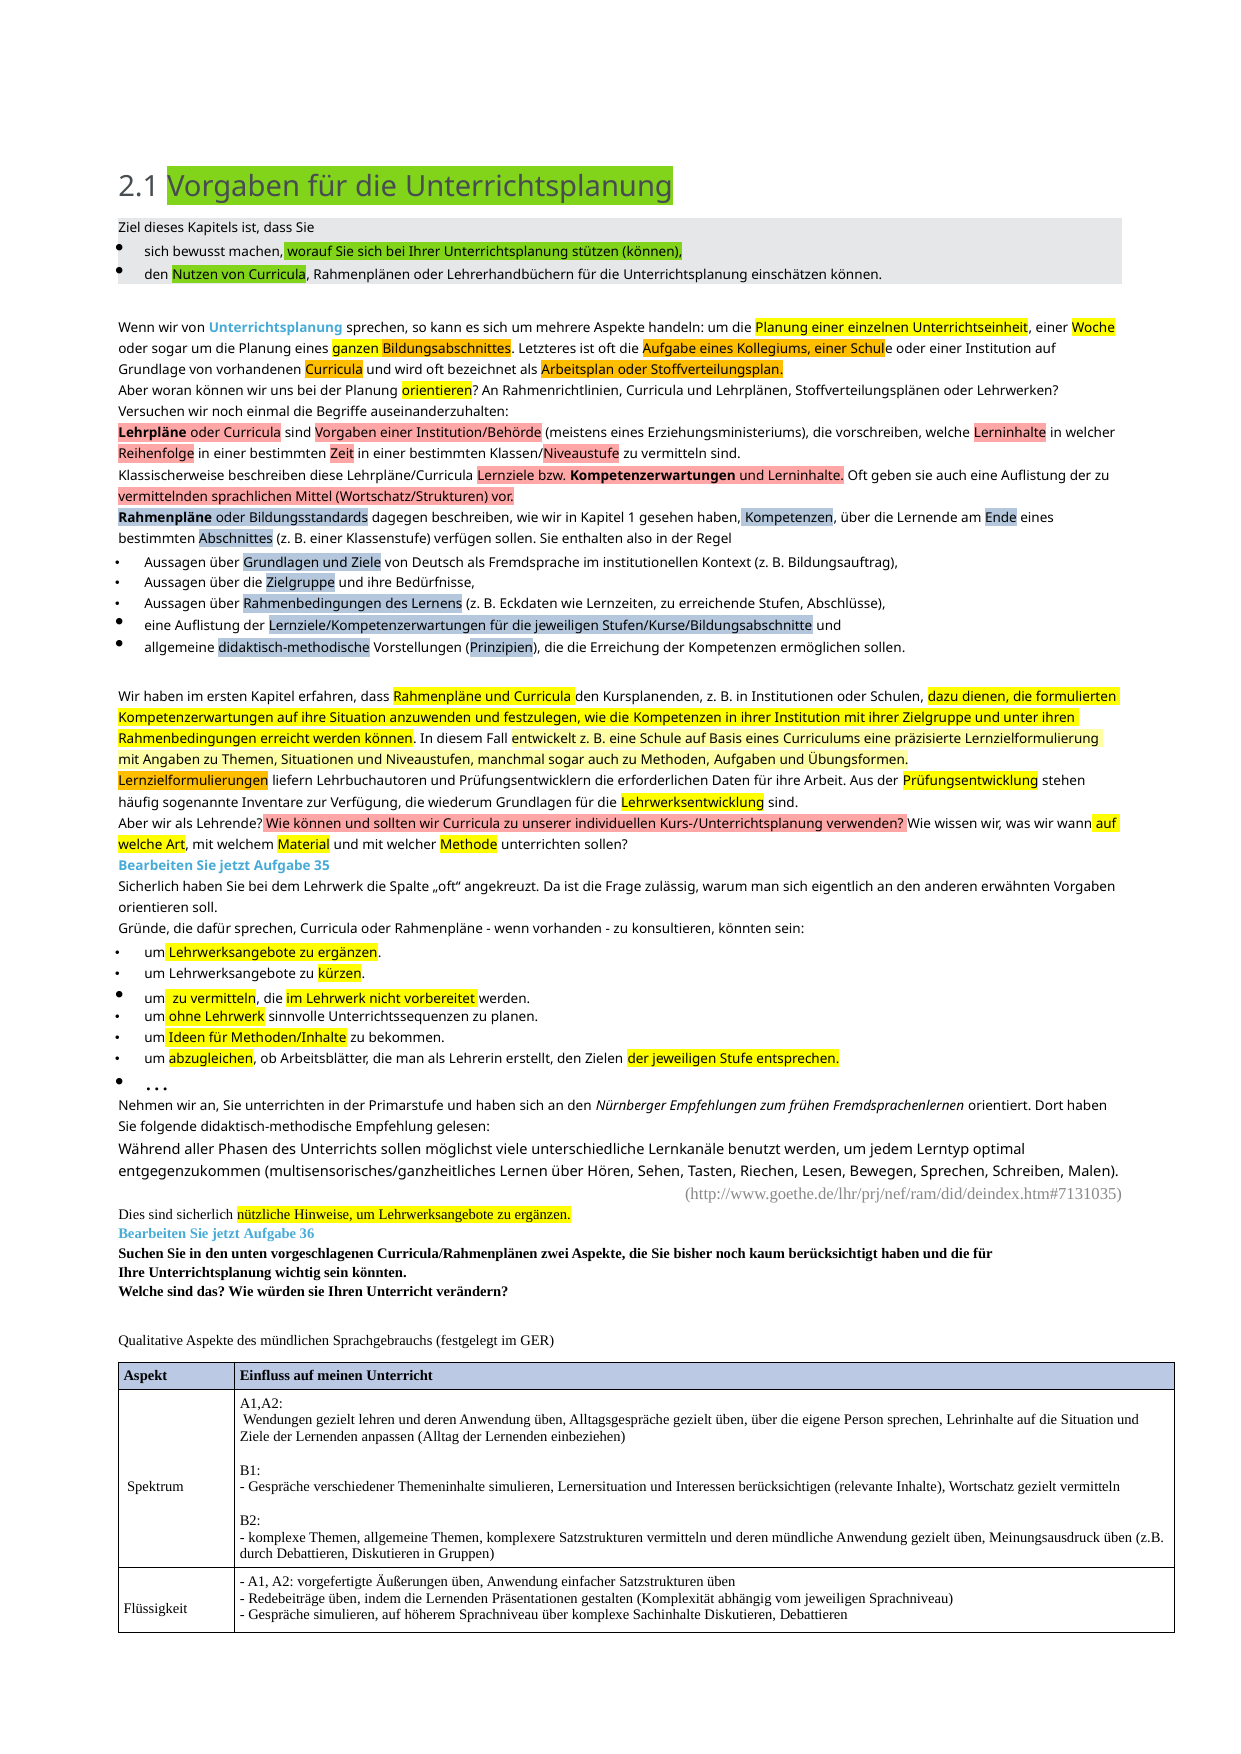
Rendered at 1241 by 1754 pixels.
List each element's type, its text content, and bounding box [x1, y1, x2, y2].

table_cell Spektrum [119, 1390, 234, 1567]
list allgemeine didaktisch-methodische Vorstellungen (Prinzipien), die die Erreichung der Kompetenzen ermöglichen sollen. [118, 635, 1122, 658]
list um Lehrwerksangebote zu kürzen. [118, 961, 1122, 982]
list um Lehrwerksangebote zu ergänzen. [118, 941, 1122, 961]
text Nehmen wir an, Sie unterrichten in der Primarstufe und haben sich an den Nürnberger Empfehlungen zum frühen Fremdsprachenlernen orientiert. Dort haben Sie folgende didaktisch-methodische Empfehlung gelesen: [118, 1096, 1122, 1136]
list Aussagen über Grundlagen und Ziele von Deutsch als Fremdsprache im institutionellen Kontext (z. B. Bildungsauftrag), [118, 550, 1122, 571]
text Bearbeiten Sie jetzt Aufgabe 35 [118, 856, 1122, 874]
table_cell - A1, A2: vorgefertigte Äußerungen üben, Anwendung einfacher Satzstrukturen üben - Redebeiträge üben, indem die Lernenden Präsentationen gestalten (Komplexität abhängig vom jeweiligen Sprachniveau) - Gespräche simulieren, auf höherem Sprachniveau über komplexe Sachinhalte Diskutieren, Debattieren [235, 1568, 1174, 1632]
text Klassischerweise beschreiben diese Lehrpläne/Curricula Lernziele bzw. Kompetenzerwartungen und Lerninhalte. Oft geben sie auch eine Auflistung der zu vermittelnden sprachlichen Mittel (Wortschatz/Strukturen) vor. [118, 466, 1122, 505]
table_cell Flüssigkeit [119, 1568, 234, 1632]
text Bearbeiten Sie jetzt Aufgabe 36 [118, 1225, 1122, 1242]
text Aber woran können wir uns bei der Planung orientieren? An Rahmenrichtlinien, Curricula und Lehrplänen, Stoffverteilungsplänen oder Lehrwerken? Versuchen wir noch einmal die Begriffe auseinanderzuhalten: [118, 381, 1122, 421]
list um Ideen für Methoden/Inhalte zu bekommen. [118, 1026, 1122, 1047]
text Lehrpläne oder Curricula sind Vorgaben einer Institution/Behörde (meistens eines Erziehungsministeriums), die vorschreiben, welche Lerninhalte in welcher Reihenfolge in einer bestimmten Zeit in einer bestimmten Klassen/Niveaustufe zu vermitteln sind. [118, 423, 1122, 463]
list eine Auflistung der Lernziele/Kompetenzerwartungen für die jeweiligen Stufen/Kurse/Bildungsabschnitte und [118, 613, 1122, 635]
list Aussagen über Rahmenbedingungen des Lernens (z. B. Eckdaten wie Lernzeiten, zu erreichende Stufen, Abschlüsse), [118, 592, 1122, 613]
text Gründe, die dafür sprechen, Curricula oder Rahmenpläne - wenn vorhanden - zu konsultieren, könnten sein: [118, 919, 1122, 938]
table_header Einfluss auf meinen Unterricht [235, 1363, 1174, 1389]
text Sicherlich haben Sie bei dem Lehrwerk die Spalte „oft“ angekreuzt. Da ist die Frage zulässig, warum man sich eigentlich an den anderen erwähnten Vorgaben orientieren soll. [118, 877, 1122, 917]
text Dies sind sicherlich nützliche Hinweise, um Lehrwerksangebote zu ergänzen. [118, 1206, 1122, 1223]
text Aber wir als Lehrende? Wie können und sollten wir Curricula zu unserer individuellen Kurs-/Unterrichtsplanung verwenden? Wie wissen wir, was wir wann auf welche Art, mit welchem Material und mit welcher Methode unterrichten sollen? [118, 814, 1122, 853]
text Lernzielformulierungen liefern Lehrbuchautoren und Prüfungsentwicklern die erforderlichen Daten für ihre Arbeit. Aus der Prüfungsentwicklung stehen häufig sogenannte Inventare zur Verfügung, die wiederum Grundlagen für die Lehrwerksentwicklung sind. [118, 771, 1122, 811]
text Wenn wir von Unterrichtsplanung sprechen, so kann es sich um mehrere Aspekte handeln: um die Planung einer einzelnen Unterrichtseinheit, einer Woche oder sogar um die Planung eines ganzen Bildungsabschnittes. Letzteres ist oft die Aufgabe eines Kollegiums, einer Schule oder einer Institution auf Grundlage von vorhandenen Curricula und wird oft bezeichnet als Arbeitsplan oder Stoffverteilungsplan. [118, 317, 1122, 378]
text Suchen Sie in den unten vorgeschlagenen Curricula/Rahmenplänen zwei Aspekte, die Sie bisher noch kaum berücksichtigt haben und die für Ihre Unterrichtsplanung wichtig sein könnten. Welche sind das? Wie würden sie Ihren Unterricht verändern? [118, 1244, 1122, 1300]
text Rahmenpläne oder Bildungsstandards dagegen beschreiben, wie wir in Kapitel 1 gesehen haben, Kompetenzen, über die Lernende am Ende eines bestimmten Abschnittes (z. B. einer Klassenstufe) verfügen sollen. Sie enthalten also in der Regel [118, 508, 1122, 547]
text (http://www.goethe.de/lhr/prj/nef/ram/did/deindex.htm#7131035) [118, 1184, 1122, 1203]
text Wir haben im ersten Kapitel erfahren, dass Rahmenpläne und Curricula den Kursplanenden, z. B. in Institutionen oder Schulen, dazu dienen, die formulierten Kompetenzerwartungen auf ihre Situation anzuwenden und festzulegen, wie die Kompetenzen in ihrer Institution mit ihrer Zielgruppe und unter ihren Rahmenbedingungen erreicht werden können. In diesem Fall entwickelt z. B. eine Schule auf Basis eines Curriculums eine präzisierte Lernzielformulierung mit Angaben zu Themen, Situationen und Niveaustufen, manchmal sogar auch zu Methoden, Aufgaben und Übungsformen. [118, 687, 1122, 769]
list … [118, 1067, 1122, 1096]
list Aussagen über die Zielgruppe und ihre Bedürfnisse, [118, 571, 1122, 592]
text Ziel dieses Kapitels ist, dass Sie [118, 218, 1122, 236]
list um abzugleichen, ob Arbeitsblätter, die man als Lehrerin erstellt, den Zielen der jeweiligen Stufe entsprechen. [118, 1047, 1122, 1067]
subtitle 2.1 Vorgaben für die Unterrichtsplanung [118, 166, 1122, 205]
table_header Aspekt [119, 1363, 234, 1389]
text Qualitative Aspekte des mündlichen Sprachgebrauchs (festgelegt im GER) [118, 1332, 1122, 1349]
text Während aller Phasen des Unterrichts sollen möglichst viele unterschiedliche Lernkanäle benutzt werden, um jedem Lerntyp optimal entgegenzukommen (multisensorisches/ganzheitliches Lernen über Hören, Sehen, Tasten, Riechen, Lesen, Bewegen, Sprechen, Schreiben, Malen). [118, 1138, 1122, 1181]
list um ohne Lehrwerk sinnvolle Unterrichtssequenzen zu planen. [118, 1005, 1122, 1026]
list sich bewusst machen, worauf Sie sich bei Ihrer Unterrichtsplanung stützen (können), [118, 239, 1122, 262]
table_cell A1,A2: Wendungen gezielt lehren und deren Anwendung üben, Alltagsgespräche gezielt üben, über die eigene Person sprechen, Lehrinhalte auf die Situation und Ziele der Lernenden anpassen (Alltag der Lernenden einbeziehen) B1: - Gespräche verschiedener Themeninhalte simulieren, Lernersituation und Interessen berücksichtigen (relevante Inhalte), Wortschatz gezielt vermitteln B2: - komplexe Themen, allgemeine Themen, komplexere Satzstrukturen vermitteln und deren mündliche Anwendung gezielt üben, Meinungsausdruck üben (z.B. durch Debattieren, Diskutieren in Gruppen) [235, 1390, 1174, 1567]
list um zu vermitteln, die im Lehrwerk nicht vorbereitet werden. [118, 982, 1122, 1005]
list den Nutzen von Curricula, Rahmenplänen oder Lehrerhandbüchern für die Unterrichtsplanung einschätzen können. [118, 262, 1122, 284]
